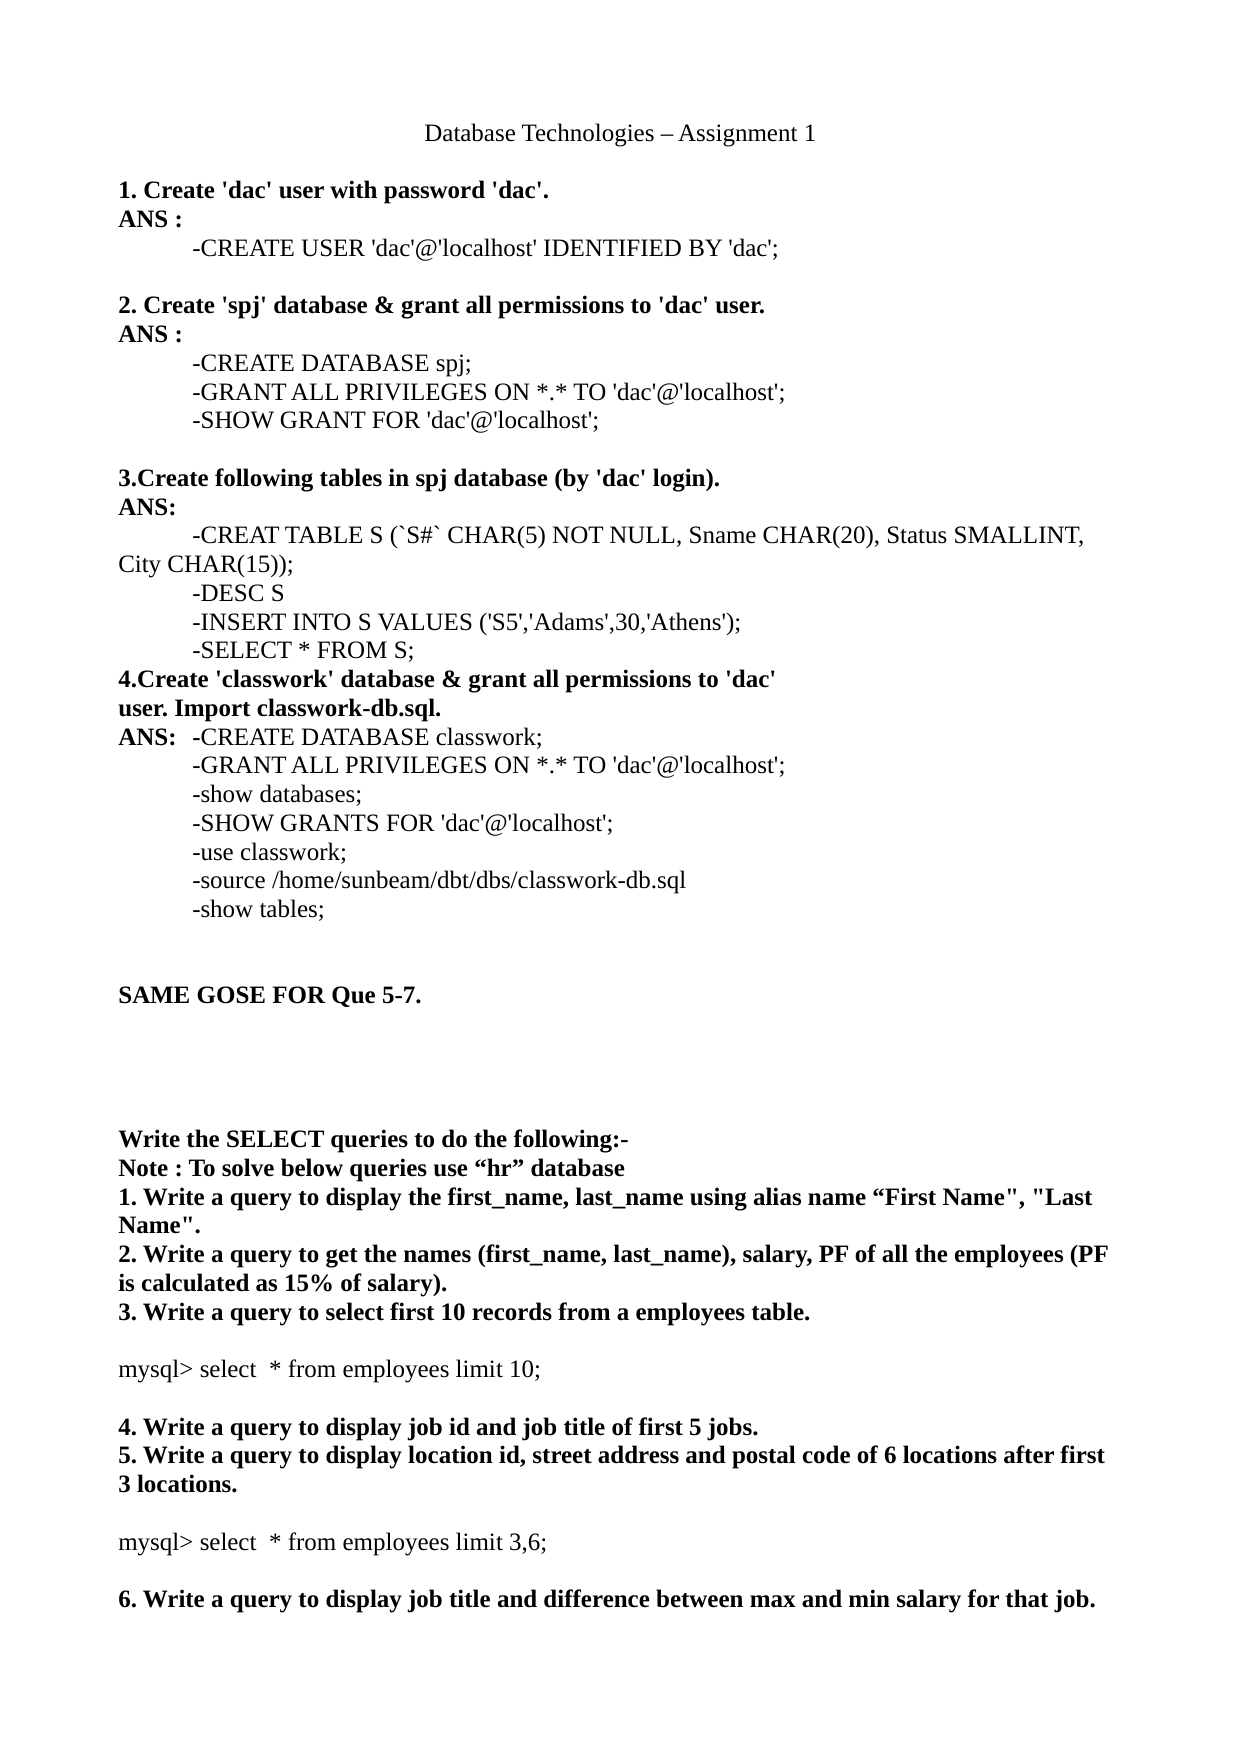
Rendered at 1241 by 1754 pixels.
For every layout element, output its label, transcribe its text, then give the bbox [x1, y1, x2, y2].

text -CREATE DATABASE spj; [118, 348, 1122, 377]
text 6. Write a query to display job title and difference between max and min salary for that job. [118, 1584, 1122, 1613]
text -CREATE USER 'dac'@'localhost' IDENTIFIED BY 'dac'; [118, 233, 1122, 262]
text -SHOW GRANT FOR 'dac'@'localhost'; [118, 406, 1122, 434]
text mysql> select * from employees limit 10; [118, 1354, 1122, 1383]
text SAME GOSE FOR Que 5-7. [118, 981, 1122, 1009]
text 4. Write a query to display job id and job title of first 5 jobs. [118, 1412, 1122, 1441]
text -INSERT INTO S VALUES ('S5','Adams',30,'Athens'); [118, 607, 1122, 636]
text -show tables; [118, 894, 1122, 923]
text ANS: -CREATE DATABASE classwork; [118, 722, 1122, 751]
text ANS : [118, 319, 1122, 348]
text 2. Write a query to get the names (first_name, last_name), salary, PF of all the employees (PF is calculated as 15% of salary). [118, 1239, 1122, 1297]
text 3.Create following tables in spj database (by 'dac' login). [118, 463, 1122, 492]
text 1. Write a query to display the first_name, last_name using alias name “First Name", "Last Name". [118, 1182, 1122, 1239]
text -source /home/sunbeam/dbt/dbs/classwork-db.sql [118, 866, 1122, 894]
text -CREAT TABLE S (`S#` CHAR(5) NOT NULL, Sname CHAR(20), Status SMALLINT, City CHAR(15)); [118, 521, 1122, 578]
text Note : To solve below queries use “hr” database [118, 1153, 1122, 1182]
text -SELECT * FROM S; [118, 636, 1122, 664]
text 5. Write a query to display location id, street address and postal code of 6 locations after first 3 locations. [118, 1441, 1122, 1498]
text ANS : [118, 204, 1122, 233]
text ANS: [118, 492, 1122, 521]
text mysql> select * from employees limit 3,6; [118, 1527, 1122, 1556]
text -show databases; [118, 779, 1122, 808]
text 3. Write a query to select first 10 records from a employees table. [118, 1297, 1122, 1326]
text Write the SELECT queries to do the following:- [118, 1124, 1122, 1153]
text 4.Create 'classwork' database & grant all permissions to 'dac' [118, 664, 1122, 693]
text 1. Create 'dac' user with password 'dac'. [118, 176, 1122, 204]
text -GRANT ALL PRIVILEGES ON *.* TO 'dac'@'localhost'; [118, 377, 1122, 406]
text -SHOW GRANTS FOR 'dac'@'localhost'; [118, 808, 1122, 837]
text -DESC S [118, 578, 1122, 607]
text Database Technologies – Assignment 1 [118, 118, 1122, 147]
text 2. Create 'spj' database & grant all permissions to 'dac' user. [118, 291, 1122, 319]
text -GRANT ALL PRIVILEGES ON *.* TO 'dac'@'localhost'; [118, 751, 1122, 779]
text -use classwork; [118, 837, 1122, 866]
text user. Import classwork-db.sql. [118, 693, 1122, 722]
